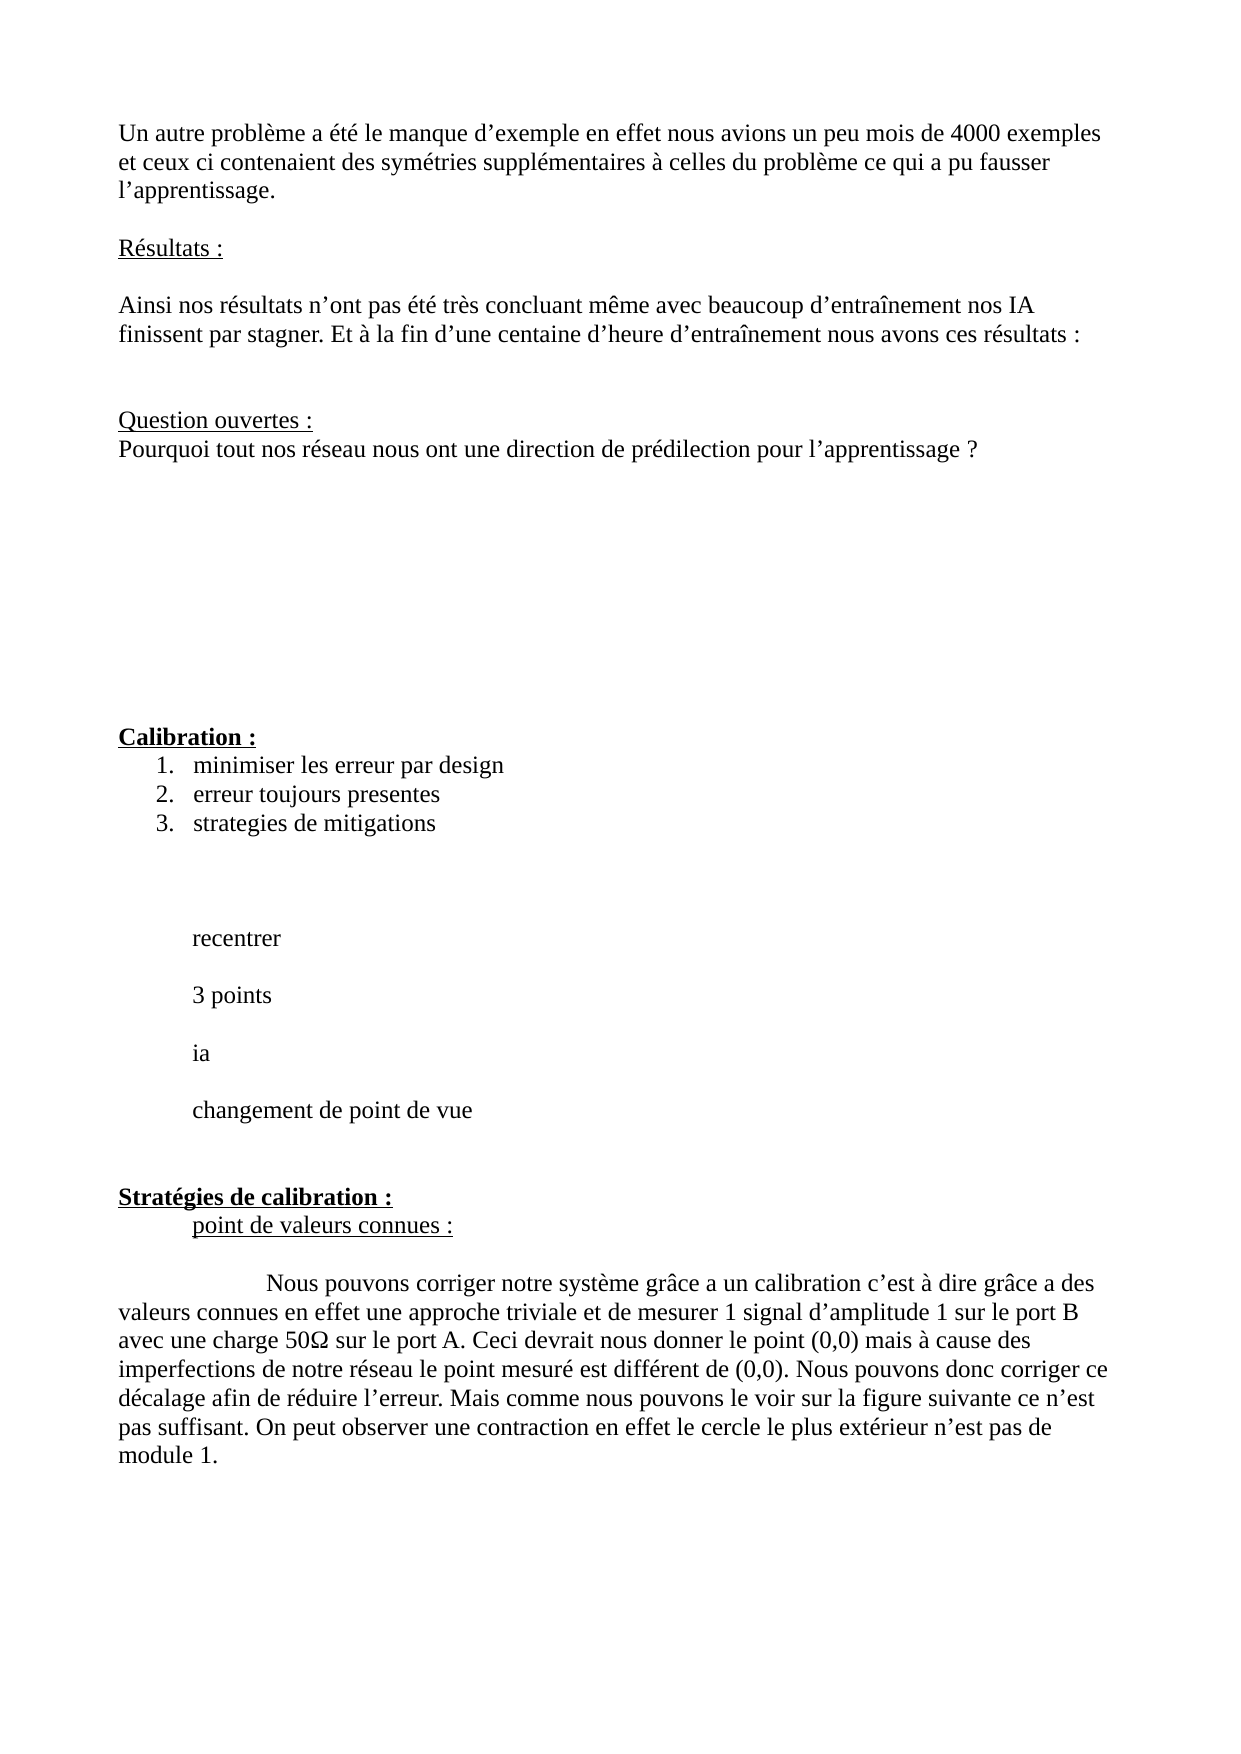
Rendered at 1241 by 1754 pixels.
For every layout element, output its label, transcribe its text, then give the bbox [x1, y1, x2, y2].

text Question ouvertes : [118, 406, 1122, 434]
list minimiser les erreur par design [156, 751, 1122, 779]
list erreur toujours presentes [156, 779, 1122, 808]
text Stratégies de calibration : [118, 1182, 1122, 1211]
list strategies de mitigations [156, 808, 1122, 837]
text Nous pouvons corriger notre système grâce a un calibration c’est à dire grâce a des valeurs connues en effet une approche triviale et de mesurer 1 signal d’amplitude 1 sur le port B avec une charge 50Ω sur le port A. Ceci devrait nous donner le point (0,0) mais à cause des imperfections de notre réseau le point mesuré est différent de (0,0). Nous pouvons donc corriger ce décalage afin de réduire l’erreur. Mais comme nous pouvons le voir sur la figure suivante ce n’est pas suffisant. On peut observer une contraction en effet le cercle le plus extérieur n’est pas de module 1. [118, 1268, 1122, 1469]
text 3 points [118, 981, 1122, 1009]
text Un autre problème a été le manque d’exemple en effet nous avions un peu mois de 4000 exemples et ceux ci contenaient des symétries supplémentaires à celles du problème ce qui a pu fausser l’apprentissage. [118, 118, 1122, 204]
text Calibration : [118, 722, 1122, 751]
text recentrer [118, 923, 1122, 952]
text Pourquoi tout nos réseau nous ont une direction de prédilection pour l’apprentissage ? [118, 434, 1122, 463]
text point de valeurs connues : [118, 1211, 1122, 1239]
text Ainsi nos résultats n’ont pas été très concluant même avec beaucoup d’entraînement nos IA finissent par stagner. Et à la fin d’une centaine d’heure d’entraînement nous avons ces résultats : [118, 291, 1122, 348]
text ia [118, 1038, 1122, 1067]
text changement de point de vue [118, 1096, 1122, 1124]
text Résultats : [118, 233, 1122, 262]
